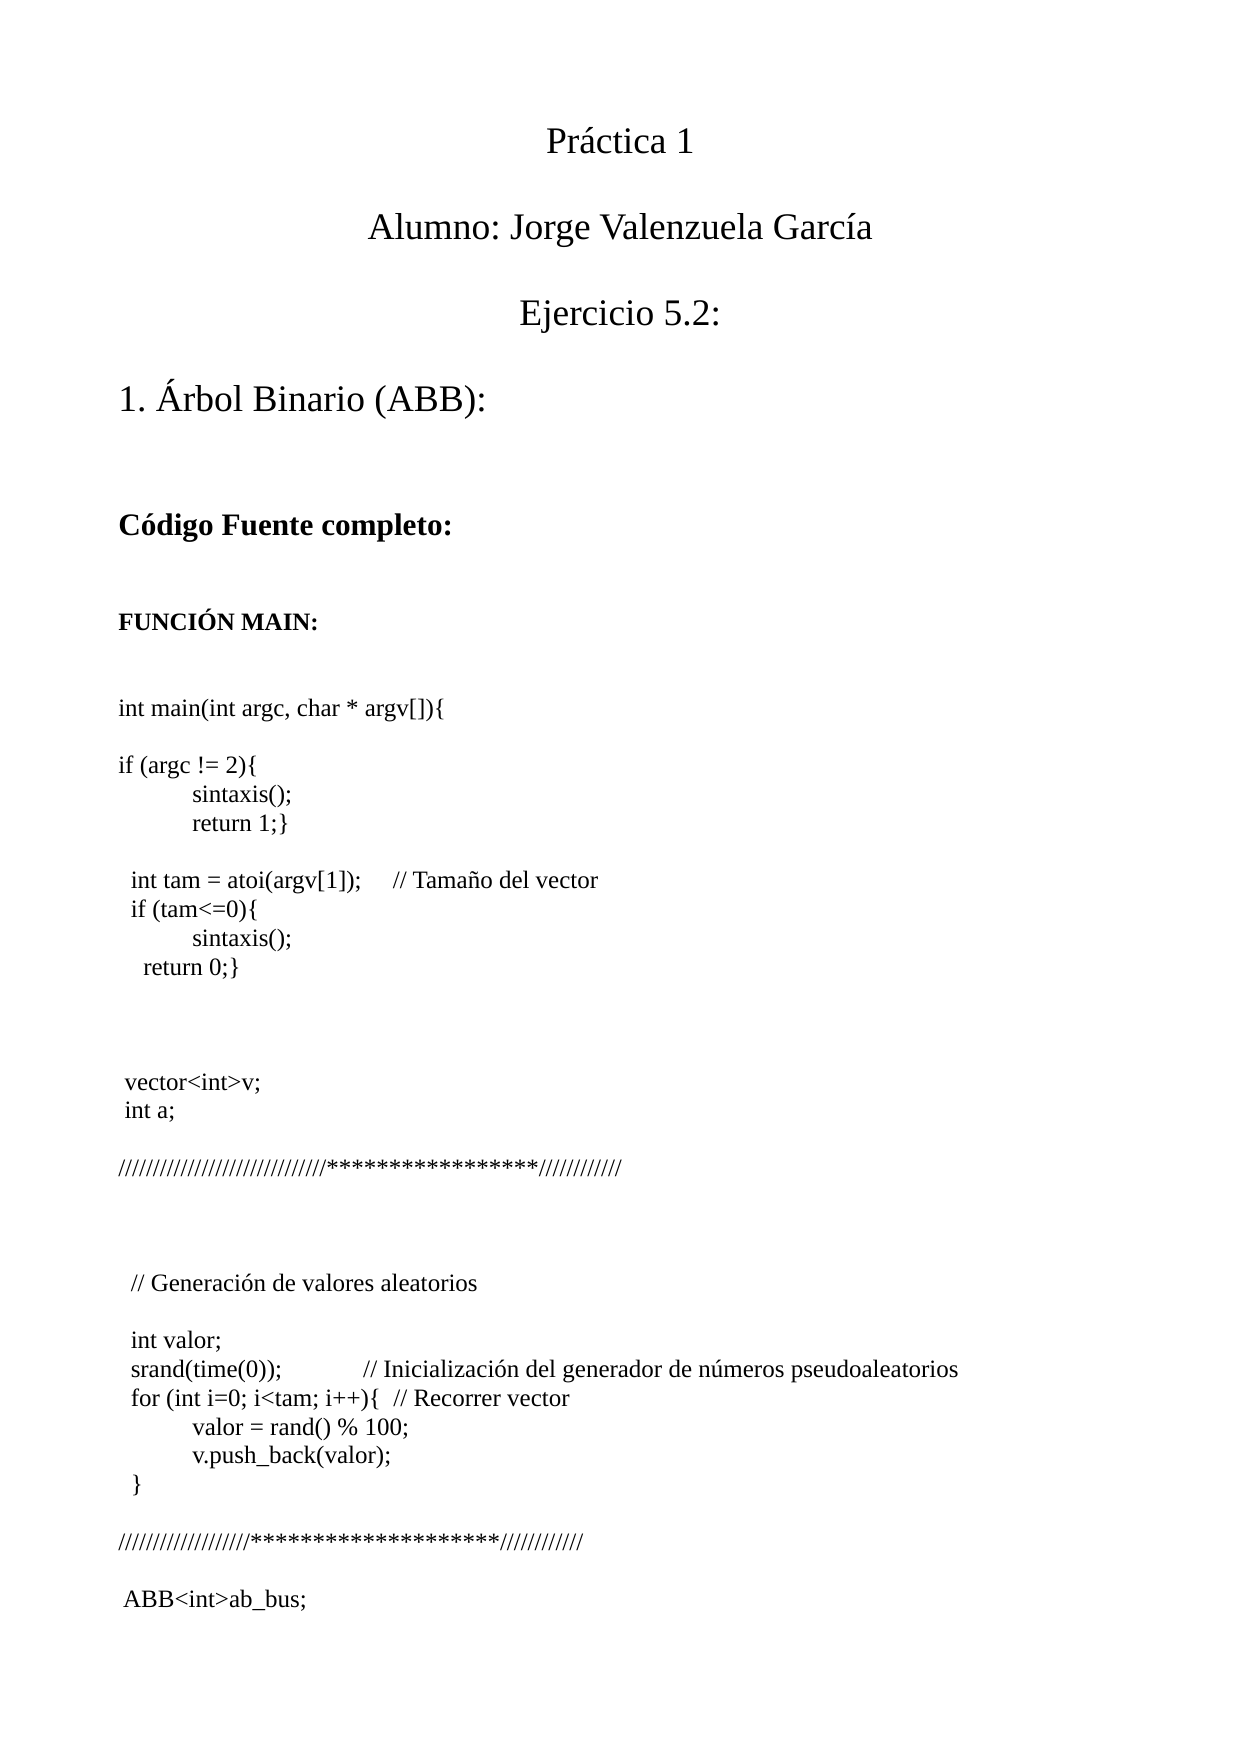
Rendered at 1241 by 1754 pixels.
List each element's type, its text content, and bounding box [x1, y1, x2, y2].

text // Generación de valores aleatorios [118, 1268, 1122, 1297]
text 1. Árbol Binario (ABB): [118, 377, 1122, 420]
text valor = rand() % 100; [118, 1412, 1122, 1441]
text Práctica 1 [118, 118, 1122, 161]
text int valor; [118, 1326, 1122, 1354]
text } [118, 1469, 1122, 1498]
text if (argc != 2){ [118, 751, 1122, 779]
text Alumno: Jorge Valenzuela García [118, 204, 1122, 247]
text v.push_back(valor); [118, 1441, 1122, 1469]
text sintaxis(); [118, 779, 1122, 808]
text ABB<int>ab_bus; [118, 1584, 1122, 1613]
text int tam = atoi(argv[1]); // Tamaño del vector [118, 866, 1122, 894]
text FUNCIÓN MAIN: [118, 607, 1122, 636]
text Ejercicio 5.2: [118, 291, 1122, 334]
text if (tam<=0){ [118, 894, 1122, 923]
text vector<int>v; [118, 1067, 1122, 1096]
text for (int i=0; i<tam; i++){ // Recorrer vector [118, 1383, 1122, 1412]
text sintaxis(); [118, 923, 1122, 952]
text Código Fuente completo: [118, 506, 1122, 542]
text int main(int argc, char * argv[]){ [118, 693, 1122, 722]
text srand(time(0)); // Inicialización del generador de números pseudoaleatorios [118, 1354, 1122, 1383]
text return 0;} [118, 952, 1122, 981]
text int a; [118, 1096, 1122, 1124]
text //////////////////////////////*****************//////////// [118, 1153, 1122, 1182]
text ///////////////////********************//////////// [118, 1527, 1122, 1556]
text return 1;} [118, 808, 1122, 837]
